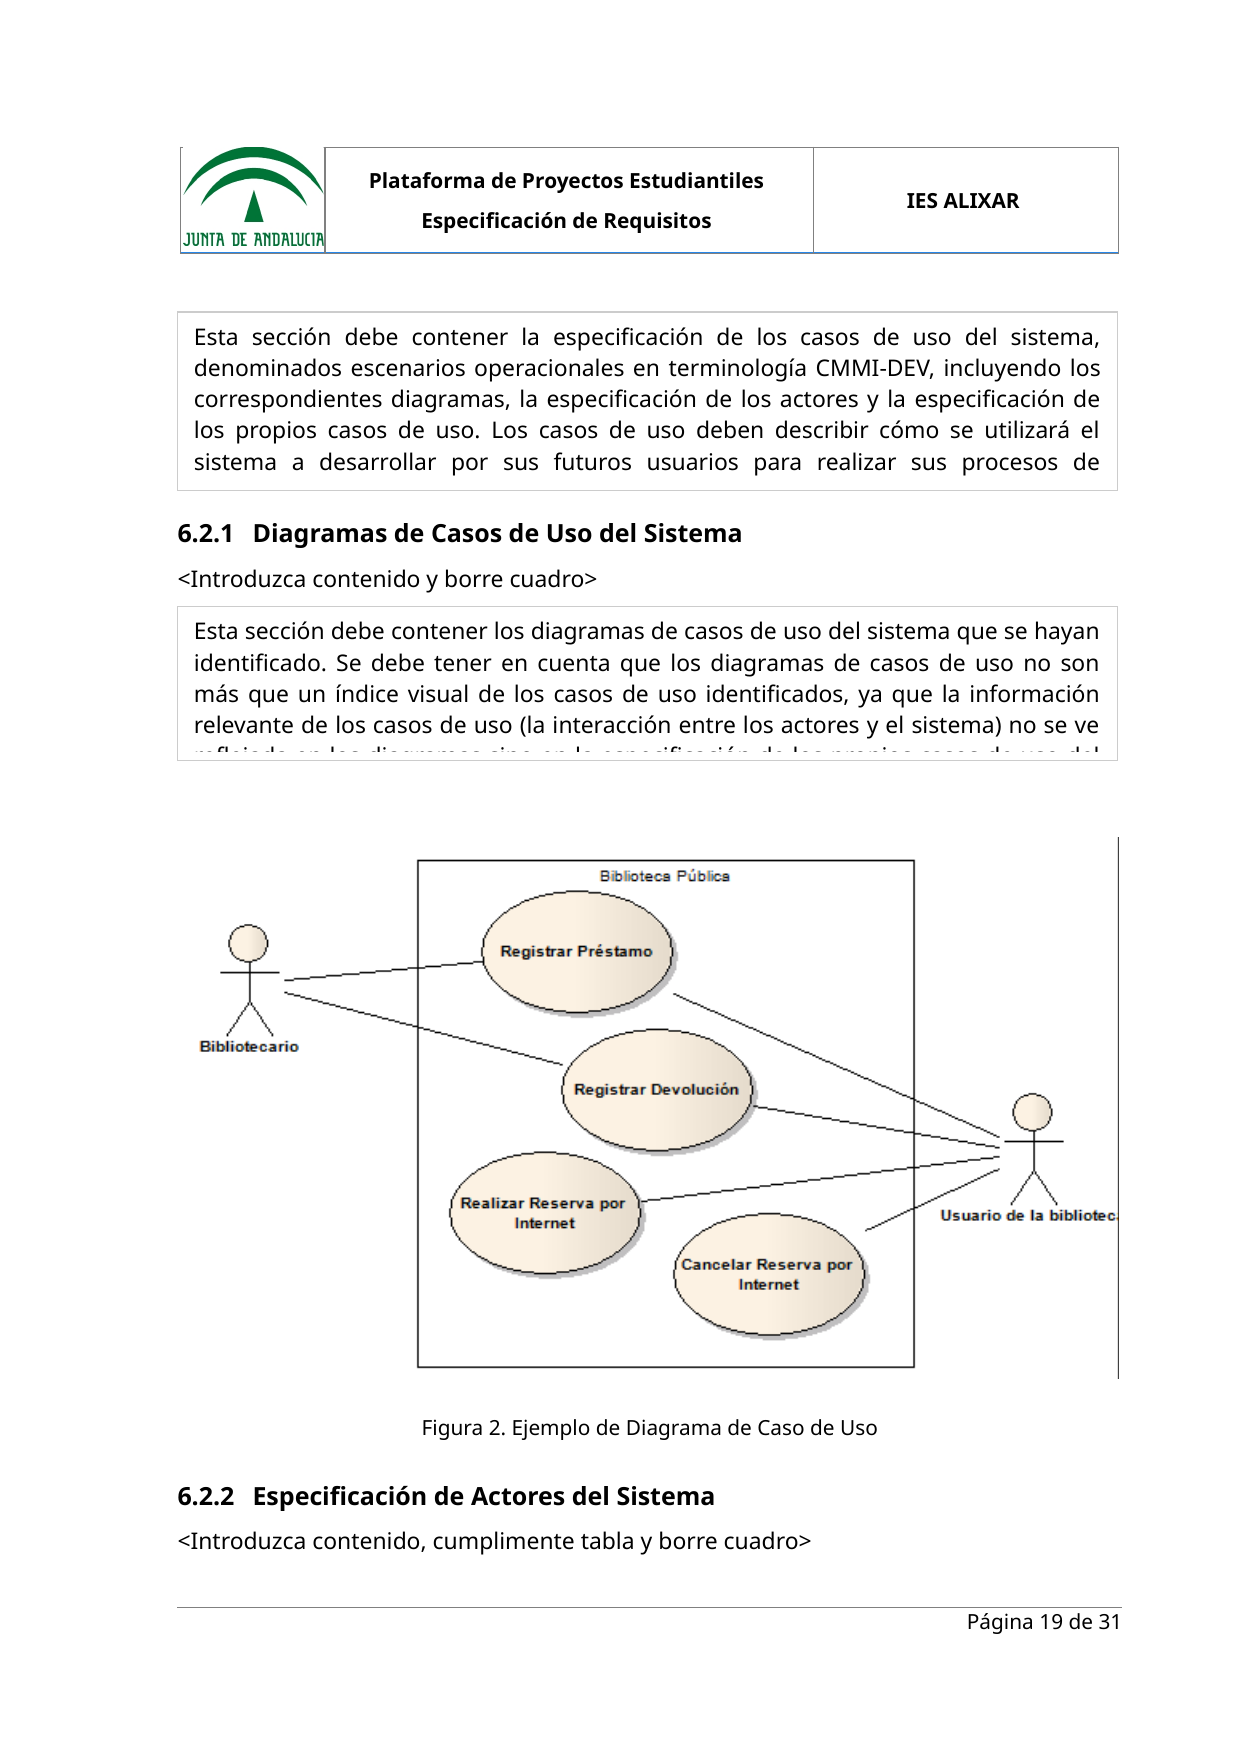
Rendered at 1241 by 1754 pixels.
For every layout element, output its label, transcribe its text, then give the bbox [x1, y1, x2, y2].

subtitle Diagramas de Casos de Uso del Sistema [177, 516, 1122, 550]
text Esta sección debe contener la especificación de los casos de uso del sistema, denominados escenarios operacionales en terminología CMMI-DEV, incluyendo los correspondientes diagramas, la especificación de los actores y la especificación de los propios casos de uso. Los casos de uso deben describir cómo se utilizará el sistema a desarrollar por sus futuros usuarios para realizar sus procesos de negocio. [194, 321, 1101, 482]
text <Introduzca contenido, cumplimente tabla y borre cuadro> [177, 1525, 1122, 1556]
text Figura 2. Ejemplo de Diagrama de Caso de Uso [177, 805, 1122, 1441]
picture [183, 147, 324, 246]
text <Introduzca contenido y borre cuadro> [177, 562, 1122, 594]
subtitle Especificación de Actores del Sistema [177, 1479, 1122, 1513]
picture [180, 837, 1119, 1379]
text Esta sección debe contener los diagramas de casos de uso del sistema que se hayan identificado. Se debe tener en cuenta que los diagramas de casos de uso no son más que un índice visual de los casos de uso identificados, ya que la información relevante de los casos de uso (la interacción entre los actores y el sistema) no se ve reflejada en los diagramas sino en la especificación de los propios casos de uso del sistema. [194, 615, 1101, 752]
